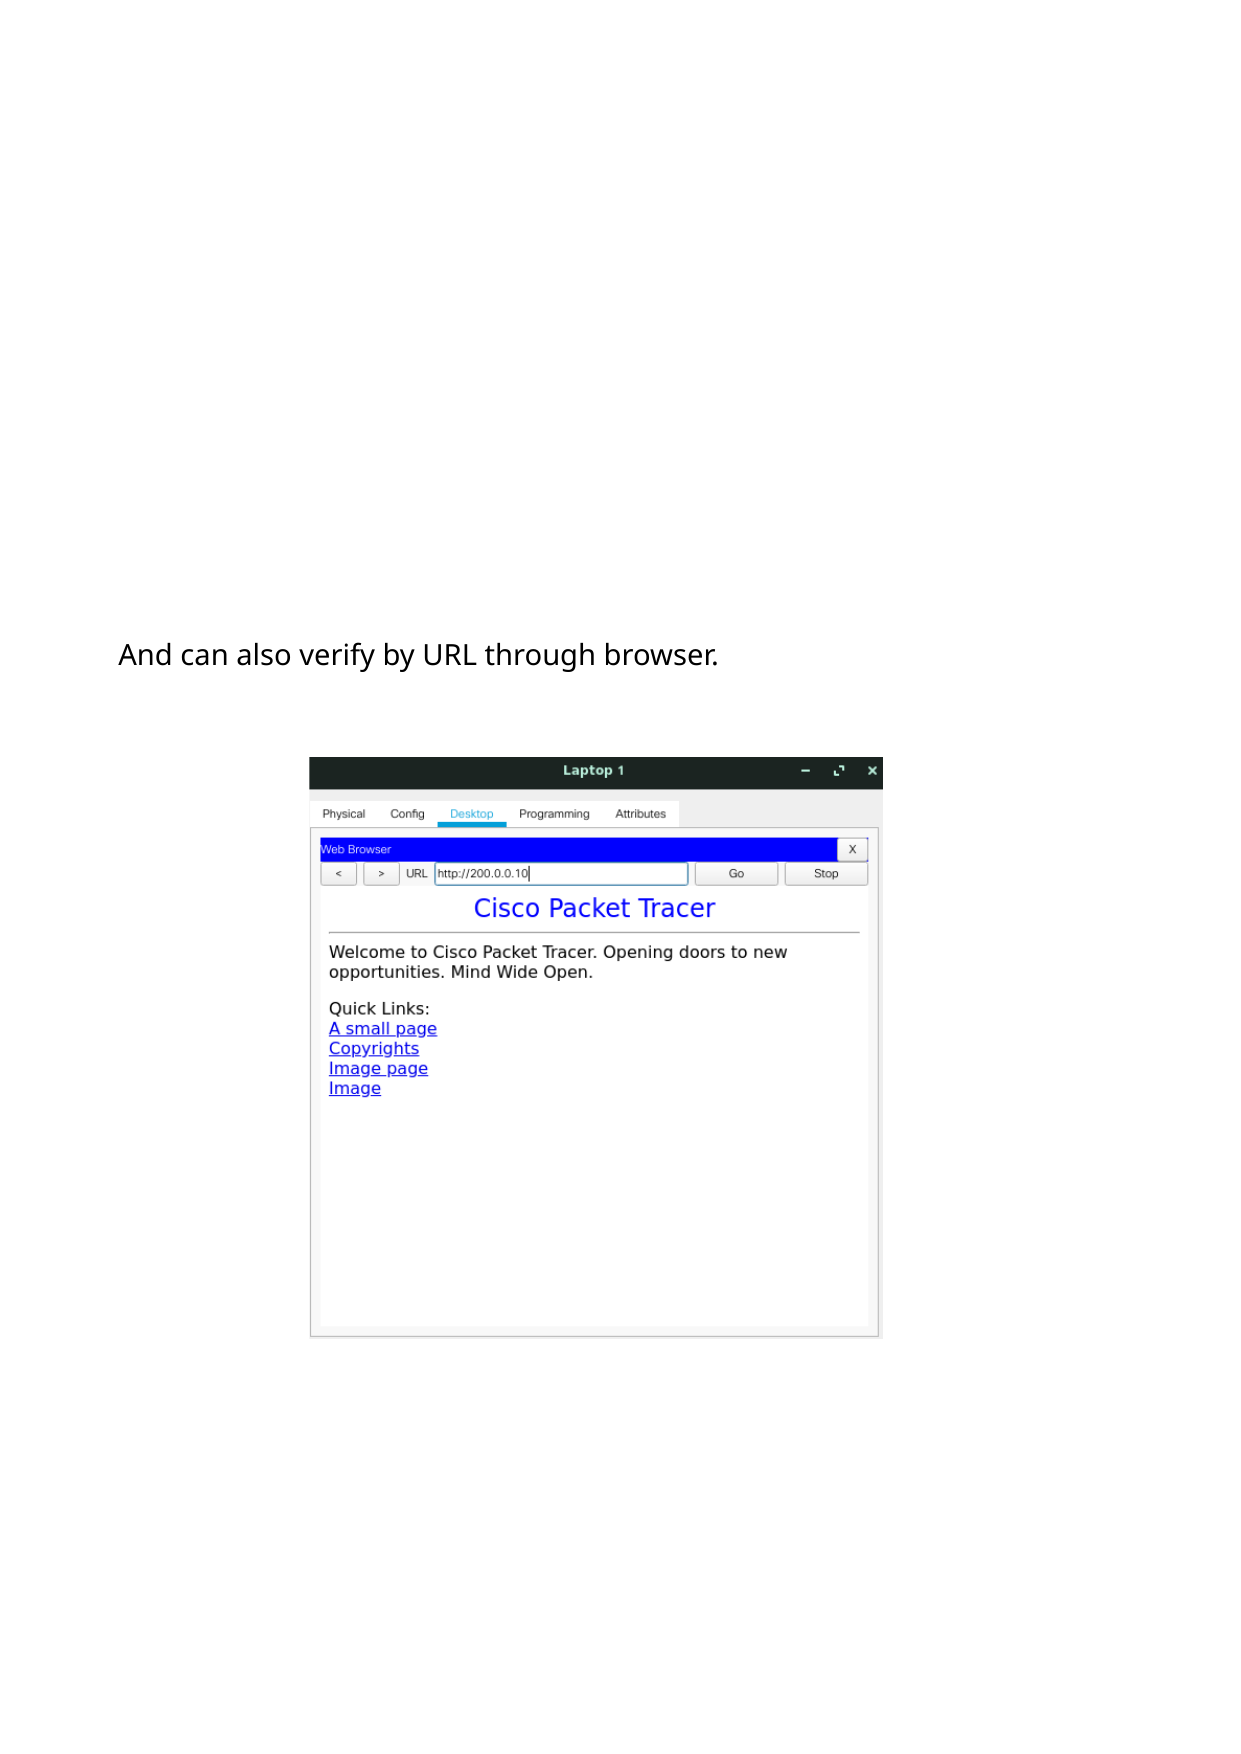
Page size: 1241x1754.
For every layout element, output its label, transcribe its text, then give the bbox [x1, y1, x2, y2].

picture [309, 757, 883, 1339]
text And can also verify by URL through browser. [118, 634, 1122, 674]
